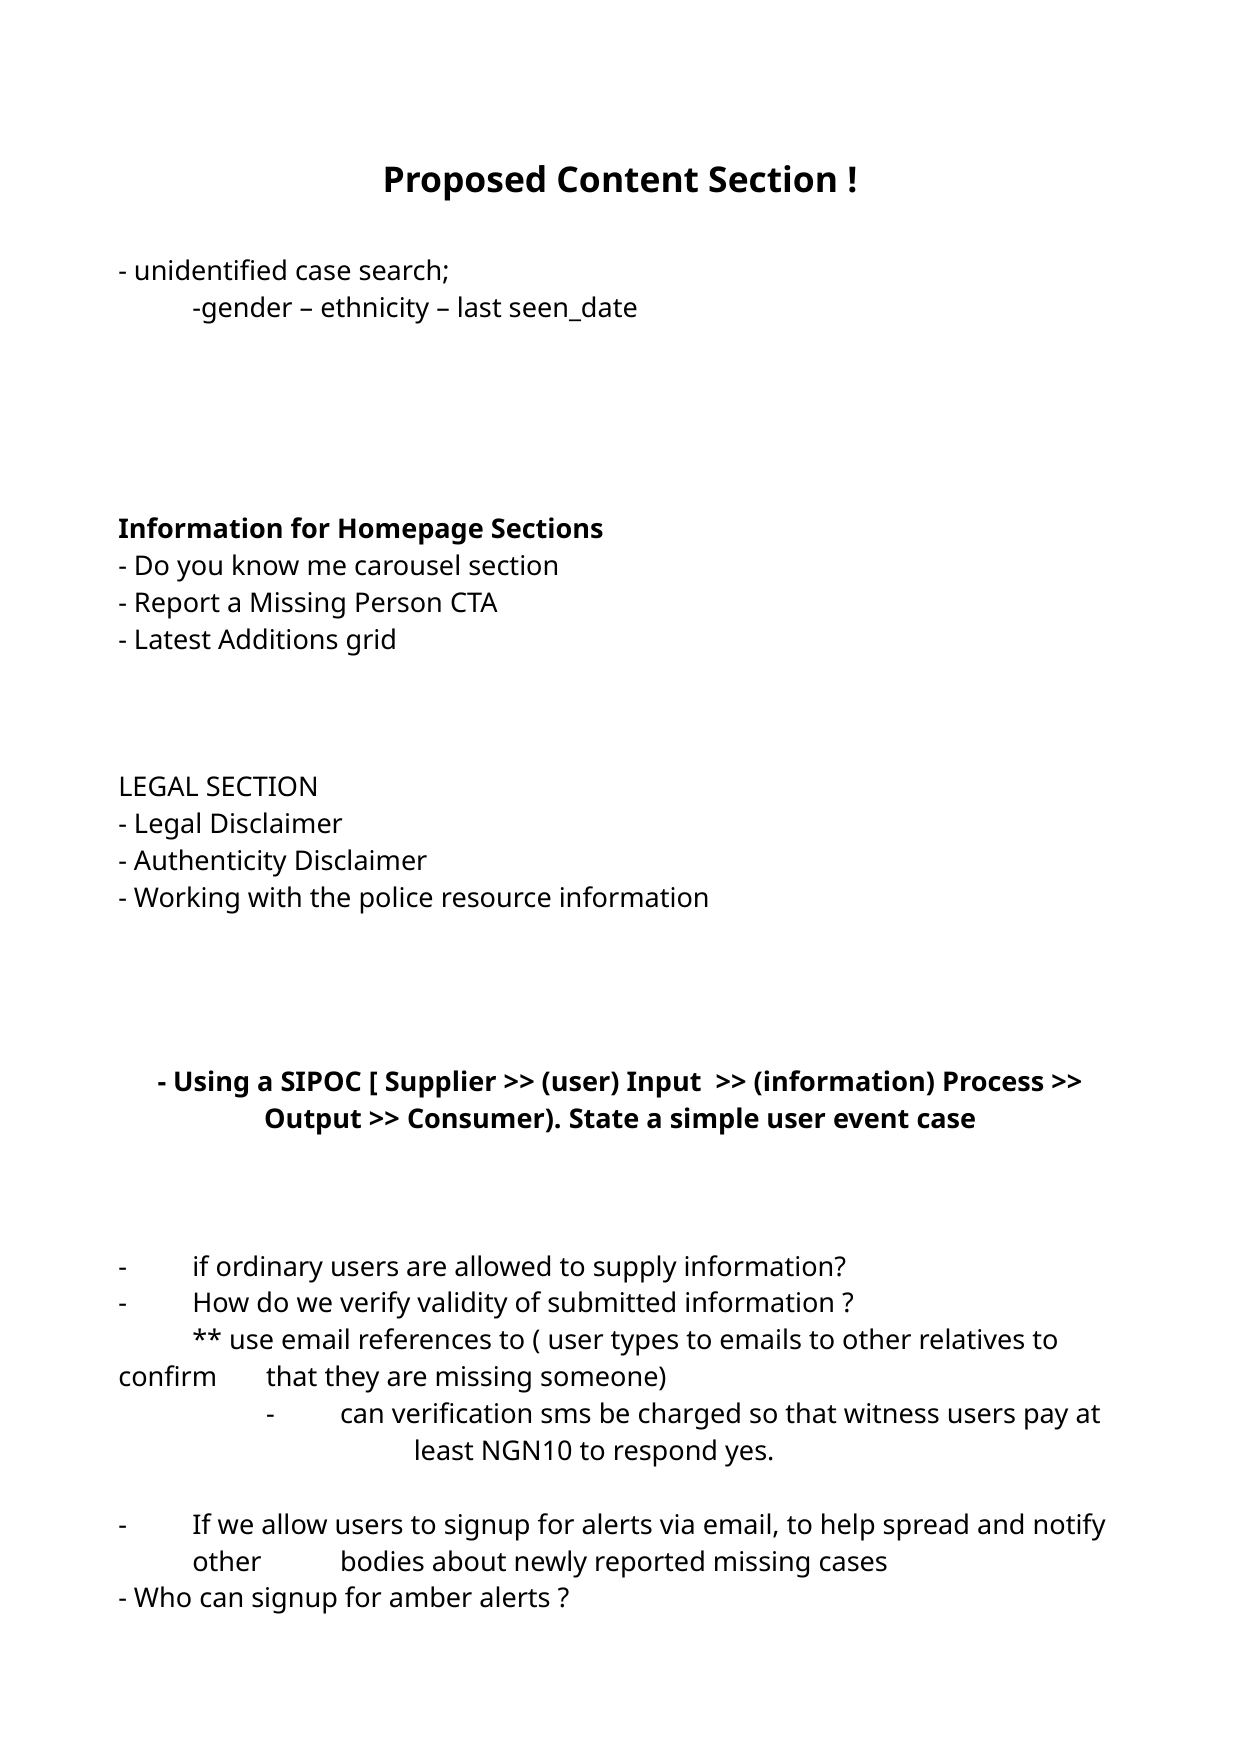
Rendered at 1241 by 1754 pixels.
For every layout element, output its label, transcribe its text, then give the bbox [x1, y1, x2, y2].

text - Working with the police resource information [118, 878, 1122, 915]
text - unidentified case search; [118, 251, 1122, 288]
text - can verification sms be charged so that witness users pay at least NGN10 to respond yes. [118, 1394, 1122, 1468]
text Proposed Content Section ! [118, 155, 1122, 203]
text - Do you know me carousel section [118, 546, 1122, 583]
text - Report a Missing Person CTA [118, 583, 1122, 620]
text - Using a SIPOC [ Supplier >> (user) Input >> (information) Process >> Output >> Consumer). State a simple user event case [118, 1063, 1122, 1136]
text - Who can signup for amber alerts ? [118, 1579, 1122, 1616]
text -gender – ethnicity – last seen_date [118, 288, 1122, 325]
text Information for Homepage Sections [118, 509, 1122, 546]
text ** use email references to ( user types to emails to other relatives to confirm that they are missing someone) [118, 1321, 1122, 1394]
text - Latest Additions grid [118, 620, 1122, 657]
text - Legal Disclaimer [118, 804, 1122, 841]
text - How do we verify validity of submitted information ? [118, 1284, 1122, 1321]
text LEGAL SECTION [118, 768, 1122, 804]
text - if ordinary users are allowed to supply information? [118, 1247, 1122, 1284]
text - Authenticity Disclaimer [118, 841, 1122, 878]
text - If we allow users to signup for alerts via email, to help spread and notify other bodies about newly reported missing cases [118, 1505, 1122, 1579]
